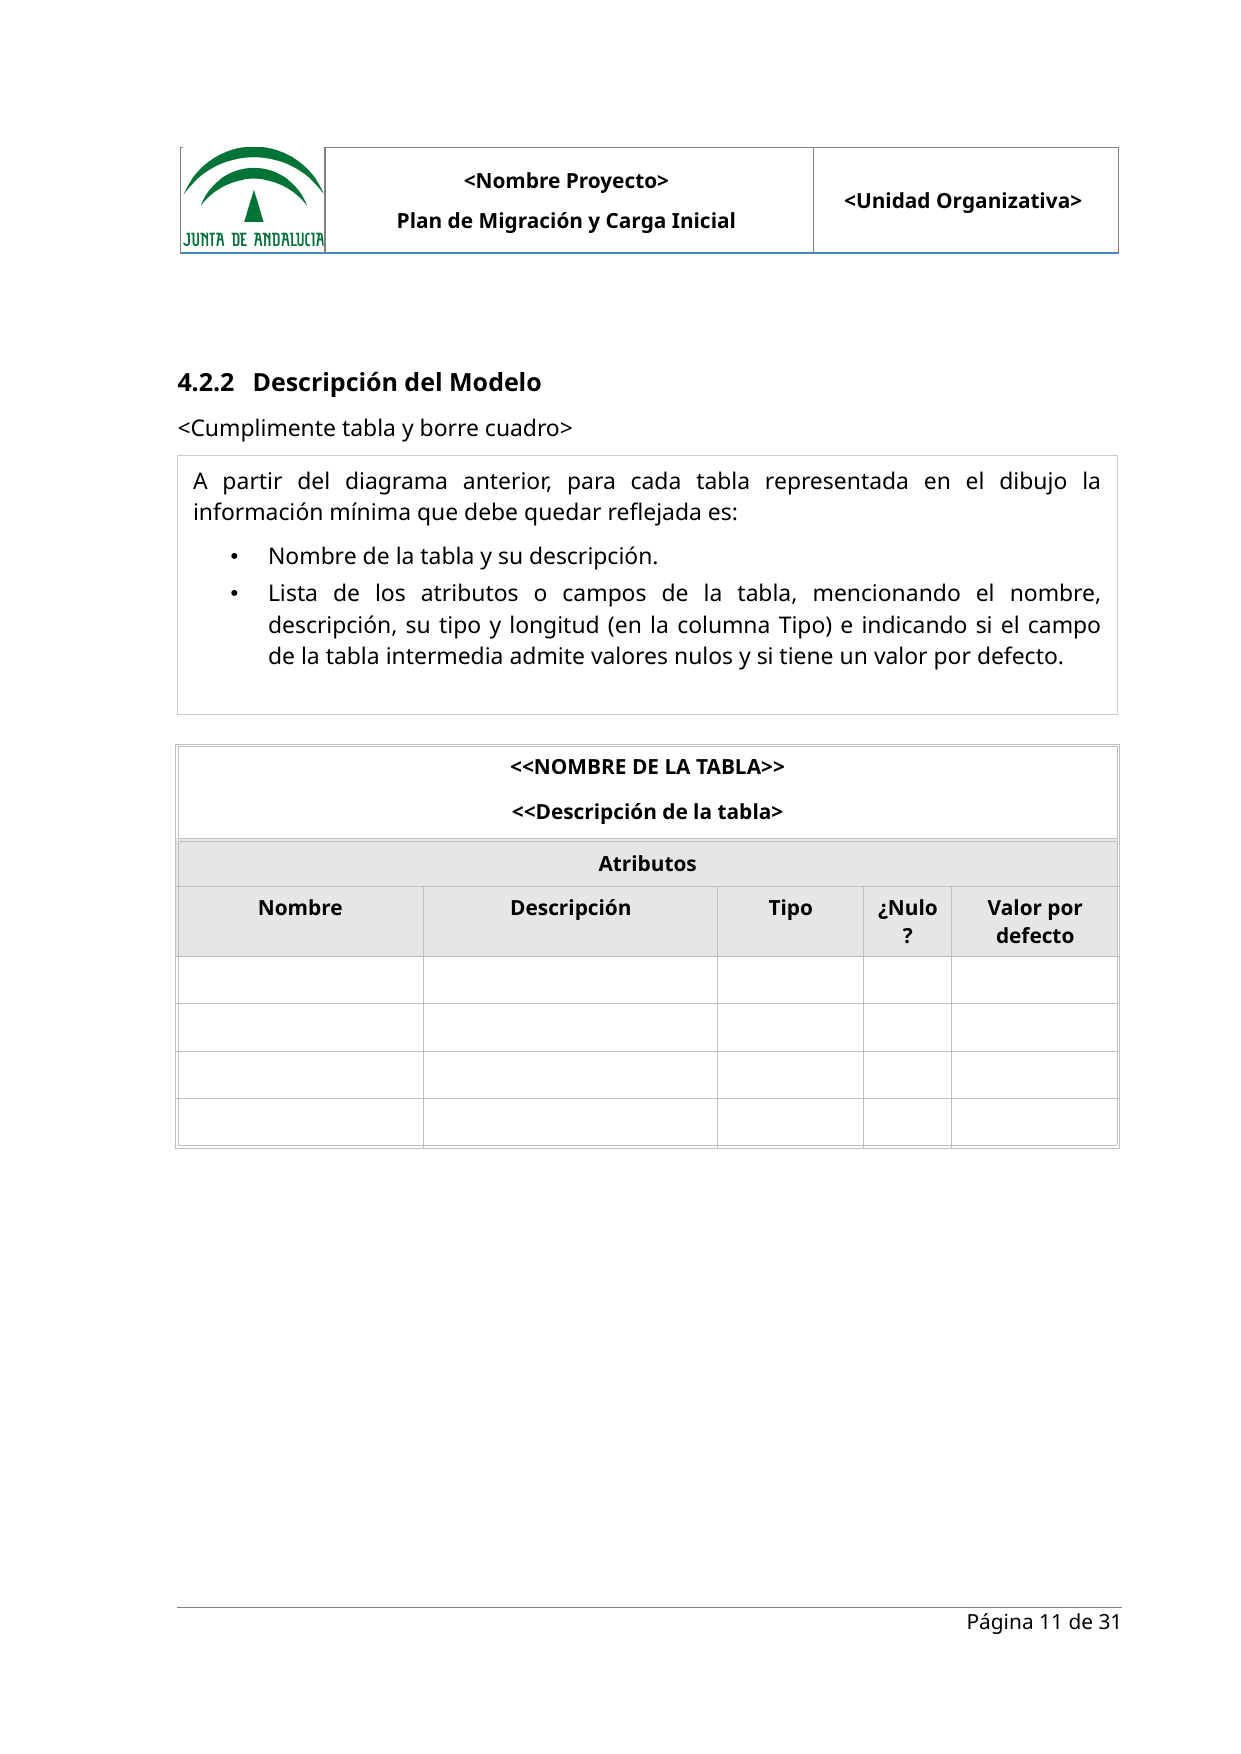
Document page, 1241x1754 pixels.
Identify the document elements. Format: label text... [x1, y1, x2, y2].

table_cell [952, 1099, 1117, 1145]
table_cell [179, 1004, 423, 1051]
table_cell [424, 957, 717, 1003]
table_cell Nombre [179, 887, 423, 956]
picture [183, 147, 324, 246]
table_cell [424, 1004, 717, 1051]
table_cell [179, 1099, 423, 1145]
table_cell Descripción [424, 887, 717, 956]
table_cell Valor por defecto [952, 887, 1117, 956]
table_cell [179, 1052, 423, 1098]
table_cell <<Descripción de la tabla> [179, 791, 1117, 838]
list Nombre de la tabla y su descripción. [230, 539, 1102, 571]
table_cell [424, 1052, 717, 1098]
table_cell [424, 1099, 717, 1145]
table_cell [718, 957, 863, 1003]
table_cell Tipo [718, 887, 863, 956]
table_cell [718, 1052, 863, 1098]
table_cell [179, 957, 423, 1003]
table_cell [864, 1052, 951, 1098]
table_cell ¿Nulo? [864, 887, 951, 956]
text A partir del diagrama anterior, para cada tabla representada en el dibujo la información mínima que debe quedar reflejada es: [193, 464, 1102, 527]
table_cell [864, 1004, 951, 1051]
table_cell [864, 1099, 951, 1145]
text <Cumplimente tabla y borre cuadro> [177, 411, 1122, 443]
table_cell [952, 957, 1117, 1003]
subtitle Descripción del Modelo [177, 365, 1122, 399]
table_cell [718, 1099, 863, 1145]
table_cell [952, 1052, 1117, 1098]
table_cell [952, 1004, 1117, 1051]
list Lista de los atributos o campos de la tabla, mencionando el nombre, descripción, su tipo y longitud (en la columna Tipo) e indicando si el campo de la tabla intermedia admite valores nulos y si tiene un valor por defecto. [230, 577, 1102, 671]
table_cell [718, 1004, 863, 1051]
table_cell Atributos [179, 842, 1117, 886]
table_header <<NOMBRE DE LA TABLA>> [179, 747, 1117, 791]
table_cell [864, 957, 951, 1003]
